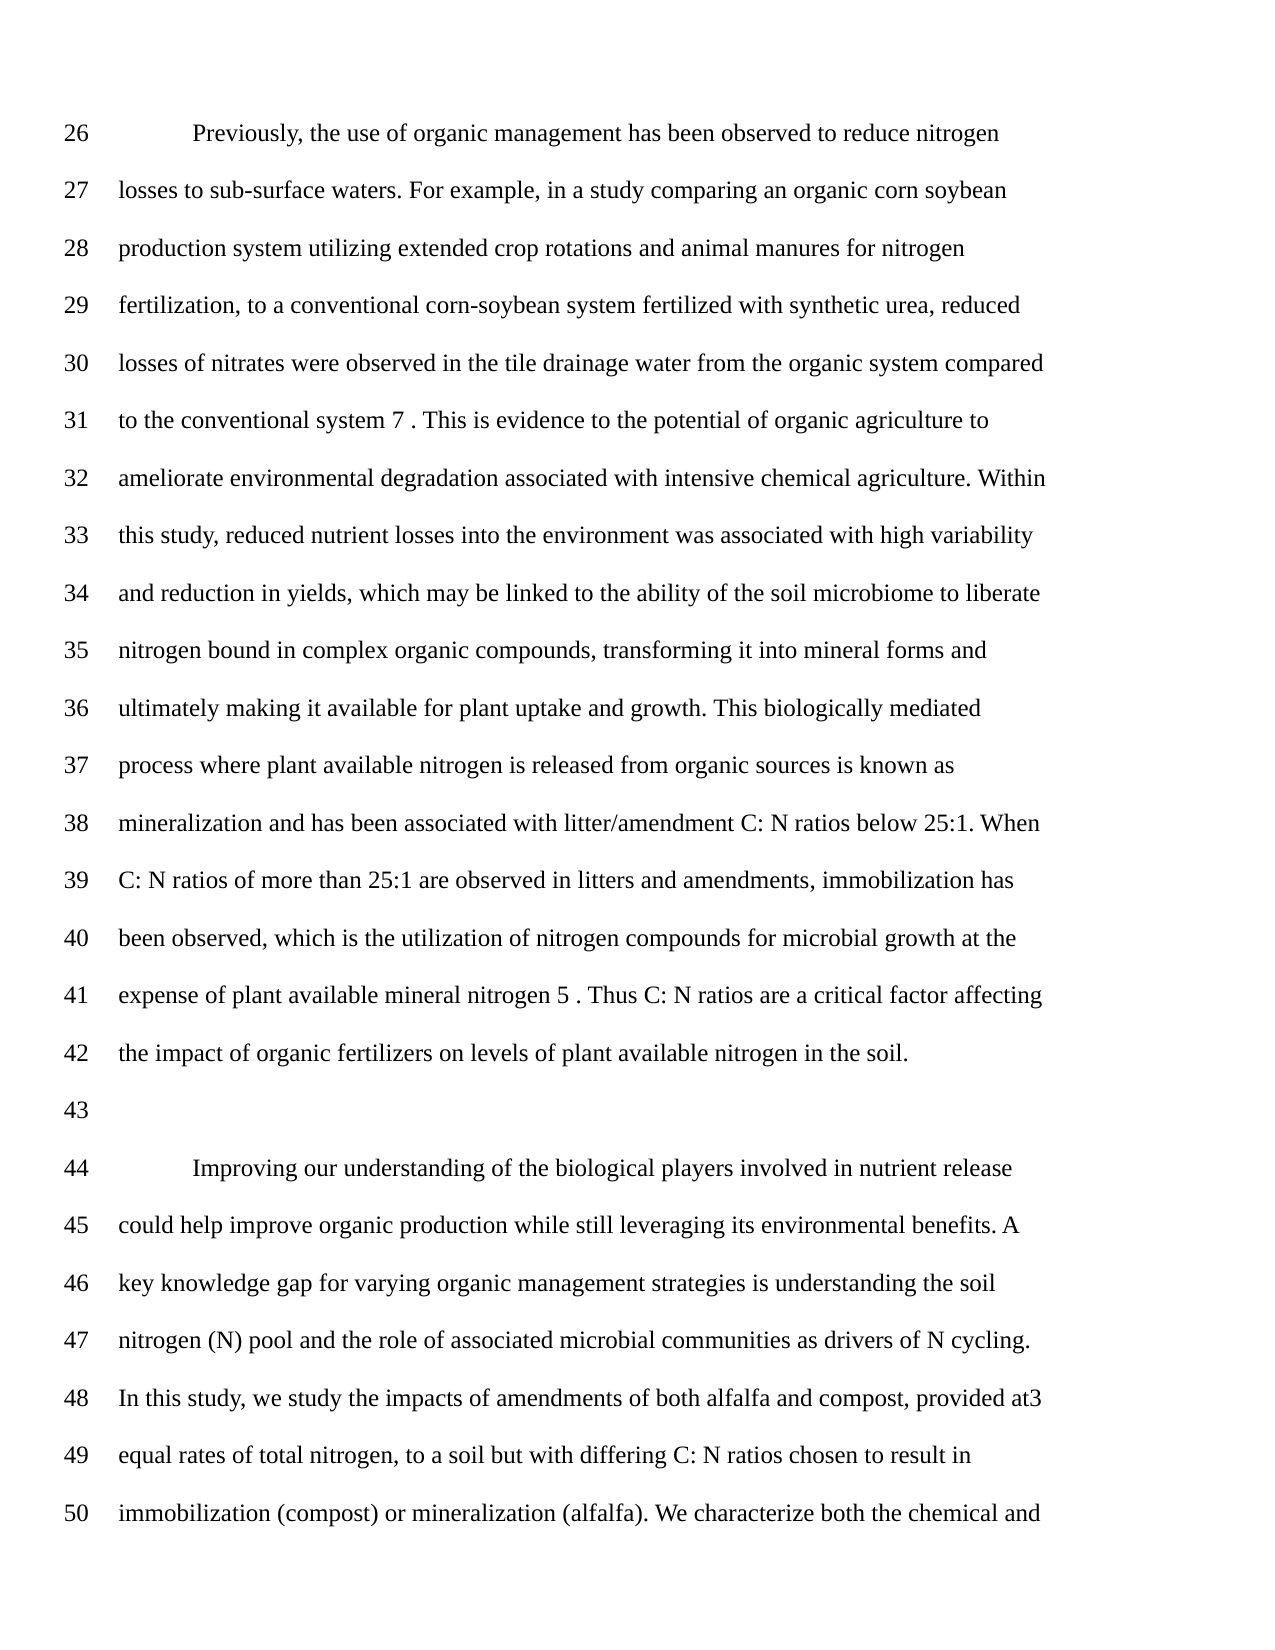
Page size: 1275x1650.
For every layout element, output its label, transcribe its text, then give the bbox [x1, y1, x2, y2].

text nitrogen (N) pool and the role of associated microbial communities as drivers of N cycling. [118, 1326, 1157, 1354]
text expense of plant available mineral nitrogen 5 . Thus C: N ratios are a critical factor affecting [118, 981, 1157, 1009]
text equal rates of total nitrogen, to a soil but with differing C: N ratios chosen to result in [118, 1441, 1157, 1469]
text Improving our understanding of the biological players involved in nutrient release [118, 1153, 1157, 1182]
text to the conventional system 7 . This is evidence to the potential of organic agriculture to [118, 406, 1157, 434]
text nitrogen bound in complex organic compounds, transforming it into mineral forms and [118, 636, 1157, 664]
text key knowledge gap for varying organic management strategies is understanding the soil [118, 1268, 1157, 1297]
text C: N ratios of more than 25:1 are observed in litters and amendments, immobilization has [118, 866, 1157, 894]
text Previously, the use of organic management has been observed to reduce nitrogen [118, 118, 1157, 147]
text immobilization (compost) or mineralization (alfalfa). We characterize both the chemical and [118, 1498, 1157, 1527]
text ultimately making it available for plant uptake and growth. This biologically mediated [118, 693, 1157, 722]
text production system utilizing extended crop rotations and animal manures for nitrogen [118, 233, 1157, 262]
text could help improve organic production while still leveraging its environmental benefits. A [118, 1211, 1157, 1239]
text process where plant available nitrogen is released from organic sources is known as [118, 751, 1157, 779]
text this study, reduced nutrient losses into the environment was associated with high variability [118, 521, 1157, 549]
text In this study, we study the impacts of amendments of both alfalfa and compost, provided at3 [118, 1383, 1157, 1412]
text mineralization and has been associated with litter/amendment C: N ratios below 25:1. When [118, 808, 1157, 837]
text the impact of organic fertilizers on levels of plant available nitrogen in the soil. [118, 1038, 1157, 1067]
text fertilization, to a conventional corn-soybean system fertilized with synthetic urea, reduced [118, 291, 1157, 319]
text ameliorate environmental degradation associated with intensive chemical agriculture. Within [118, 463, 1157, 492]
text been observed, which is the utilization of nitrogen compounds for microbial growth at the [118, 923, 1157, 952]
text and reduction in yields, which may be linked to the ability of the soil microbiome to liberate [118, 578, 1157, 607]
text losses to sub-surface waters. For example, in a study comparing an organic corn soybean [118, 176, 1157, 204]
text losses of nitrates were observed in the tile drainage water from the organic system compared [118, 348, 1157, 377]
